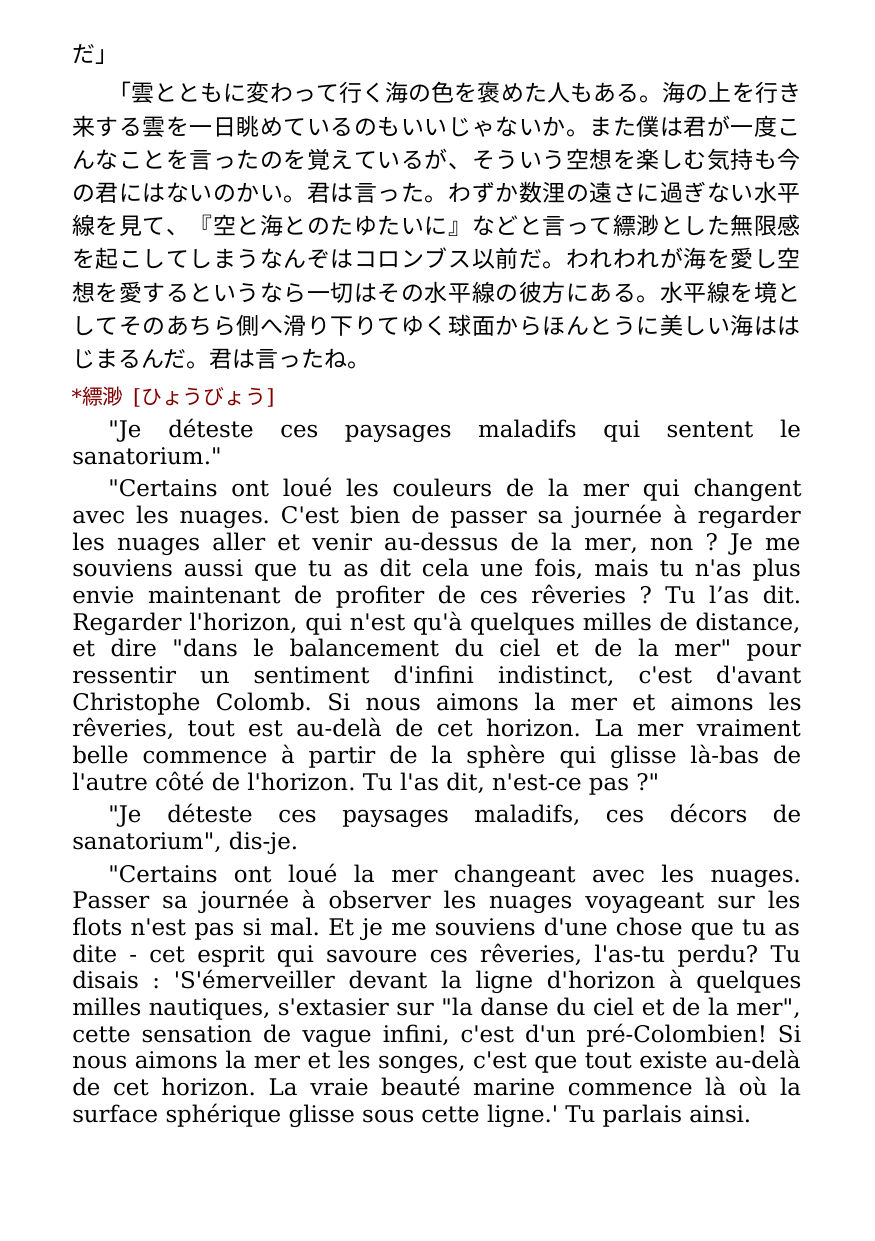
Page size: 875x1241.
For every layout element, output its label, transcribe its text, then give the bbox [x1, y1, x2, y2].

text "Certains ont loué les couleurs de la mer qui changent avec les nuages. C'est bien de passer sa journée à regarder les nuages aller et venir au-dessus de la mer, non ? Je me souviens aussi que tu as dit cela une fois, mais tu n'as plus envie maintenant de profiter de ces rêveries ? Tu l’as dit. Regarder l'horizon, qui n'est qu'à quelques milles de distance, et dire "dans le balancement du ciel et de la mer" pour ressentir un sentiment d'infini indistinct, c'est d'avant Christophe Colomb. Si nous aimons la mer et aimons les rêveries, tout est au-delà de cet horizon. La mer vraiment belle commence à partir de la sphère qui glisse là-bas de l'autre côté de l'horizon. Tu l'as dit, n'est-ce pas ?" [72, 476, 802, 796]
text "Certains ont loué la mer changeant avec les nuages. Passer sa journée à observer les nuages voyageant sur les flots n'est pas si mal. Et je me souviens d'une chose que tu as dite - cet esprit qui savoure ces rêveries, l'as-tu perdu? Tu disais : 'S'émerveiller devant la ligne d'horizon à quelques milles nautiques, s'extasier sur "la danse du ciel et de la mer", cette sensation de vague infini, c'est d'un pré-Colombien! Si nous aimons la mer et les songes, c'est que tout existe au-delà de cet horizon. La vraie beauté marine commence là où la surface sphérique glisse sous cette ligne.' Tu parlais ainsi. [72, 861, 802, 1127]
text *縹渺 [ひょうびょう] [71, 380, 803, 410]
text 「雲とともに変わって行く海の色を褒めた人もある。海の上を行き来する雲を一日眺めているのもいいじゃないか。また僕は君が一度こんなことを言ったのを覚えているが、そういう空想を楽しむ気持も今の君にはないのかい。君は言った。わずか数浬の遠さに過ぎない水平線を見て、『空と海とのたゆたいに』などと言って縹渺とした無限感を起こしてしまうなんぞはコロンブス以前だ。われわれが海を愛し空想を愛するというなら一切はその水平線の彼方にある。水平線を境としてそのあちら側へ滑り下りてゆく球面からほんとうに美しい海ははじまるんだ。君は言ったね。 [72, 75, 802, 374]
text だ」 [72, 36, 802, 69]
text "Je déteste ces paysages maladifs, ces décors de sanatorium", dis-je. [72, 802, 802, 855]
text "Je déteste ces paysages maladifs qui sentent le sanatorium." [72, 416, 802, 470]
